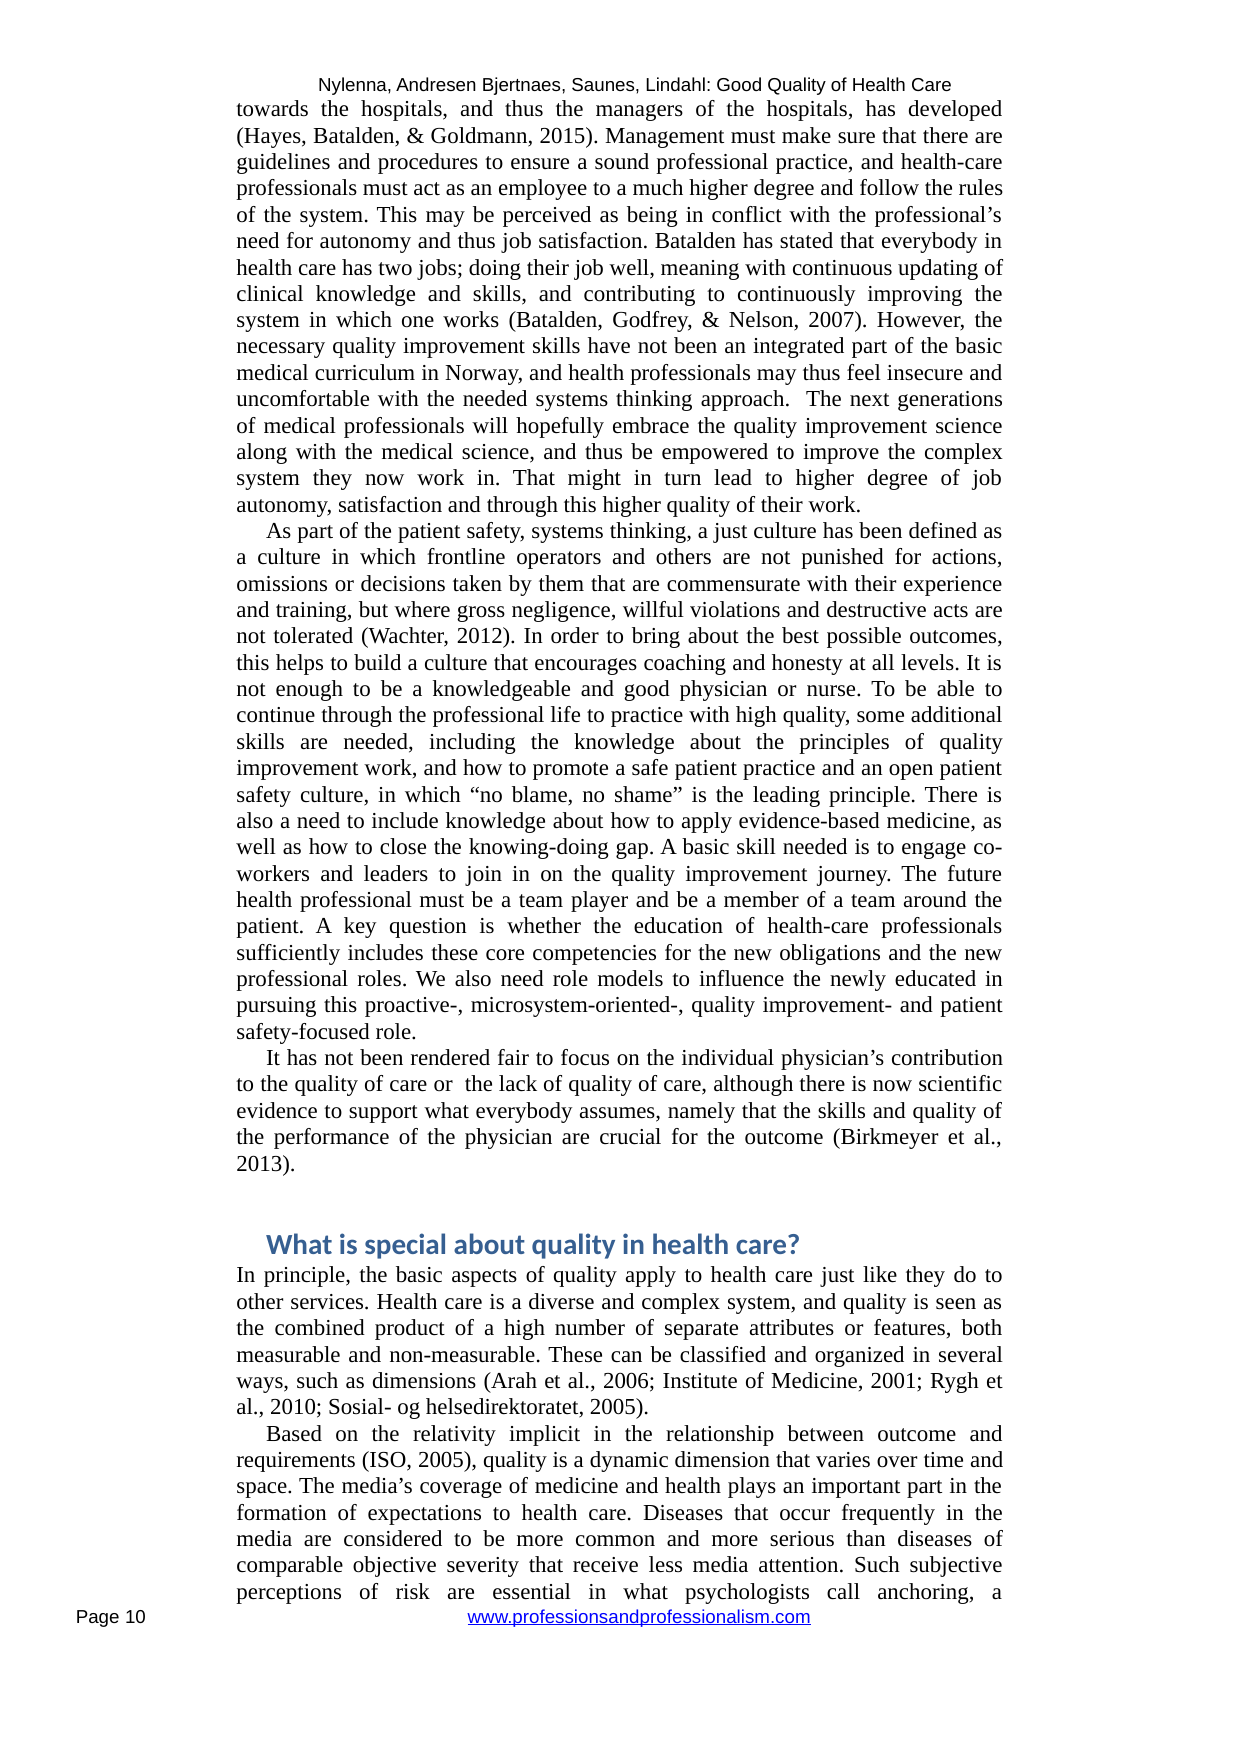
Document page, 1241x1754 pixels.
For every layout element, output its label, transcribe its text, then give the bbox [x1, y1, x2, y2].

text It has not been rendered fair to focus on the individual physician’s contribution to the quality of care or the lack of quality of care, although there is now scientific evidence to support what everybody assumes, namely that the skills and quality of the performance of the physician are crucial for the outcome (Birkmeyer et al., 2013). [236, 1044, 1004, 1176]
text As part of the patient safety, systems thinking, a just culture has been defined as a culture in which frontline operators and others are not punished for actions, omissions or decisions taken by them that are commensurate with their experience and training, but where gross negligence, willful violations and destructive acts are not tolerated (Wachter, 2012). In order to bring about the best possible outcomes, this helps to build a culture that encourages coaching and honesty at all levels. It is not enough to be a knowledgeable and good physician or nurse. To be able to continue through the professional life to practice with high quality, some additional skills are needed, including the knowledge about the principles of quality improvement work, and how to promote a safe patient practice and an open patient safety culture, in which “no blame, no shame” is the leading principle. There is also a need to include knowledge about how to apply evidence-based medicine, as well as how to close the knowing-doing gap. A basic skill needed is to engage co-workers and leaders to join in on the quality improvement journey. The future health professional must be a team player and be a member of a team around the patient. A key question is whether the education of health-care professionals sufficiently includes these core competencies for the new obligations and the new professional roles. We also need role models to influence the newly educated in pursuing this proactive-, microsystem-oriented-, quality improvement- and patient safety-focused role. [236, 517, 1004, 1044]
text In principle, the basic aspects of quality apply to health care just like they do to other services. Health care is a diverse and complex system, and quality is seen as the combined product of a high number of separate attributes or features, both measurable and non-measurable. These can be classified and organized in several ways, such as dimensions (Arah et al., 2006; Institute of Medicine, 2001; Rygh et al., 2010; Sosial- og helsedirektoratet, 2005). [236, 1262, 1004, 1420]
text towards the hospitals, and thus the managers of the hospitals, has developed (Hayes, Batalden, & Goldmann, 2015). Management must make sure that there are guidelines and procedures to ensure a sound professional practice, and health-care professionals must act as an employee to a much higher degree and follow the rules of the system. This may be perceived as being in conflict with the professional’s need for autonomy and thus job satisfaction. Batalden has stated that everybody in health care has two jobs; doing their job well, meaning with continuous updating of clinical knowledge and skills, and contributing to continuously improving the system in which one works (Batalden, Godfrey, & Nelson, 2007). However, the necessary quality improvement skills have not been an integrated part of the basic medical curriculum in Norway, and health professionals may thus feel insecure and uncomfortable with the needed systems thinking approach. The next generations of medical professionals will hopefully embrace the quality improvement science along with the medical science, and thus be empowered to improve the complex system they now work in. That might in turn lead to higher degree of job autonomy, satisfaction and through this higher quality of their work. [236, 95, 1004, 517]
subtitle What is special about quality in health care? [236, 1226, 1004, 1262]
text Based on the relativity implicit in the relationship between outcome and requirements (ISO, 2005), quality is a dynamic dimension that varies over time and space. The media’s coverage of medicine and health plays an important part in the formation of expectations to health care. Diseases that occur frequently in the media are considered to be more common and more serious than diseases of comparable objective severity that receive less media attention. Such subjective perceptions of risk are essential in what psychologists call anchoring, a [236, 1420, 1004, 1604]
